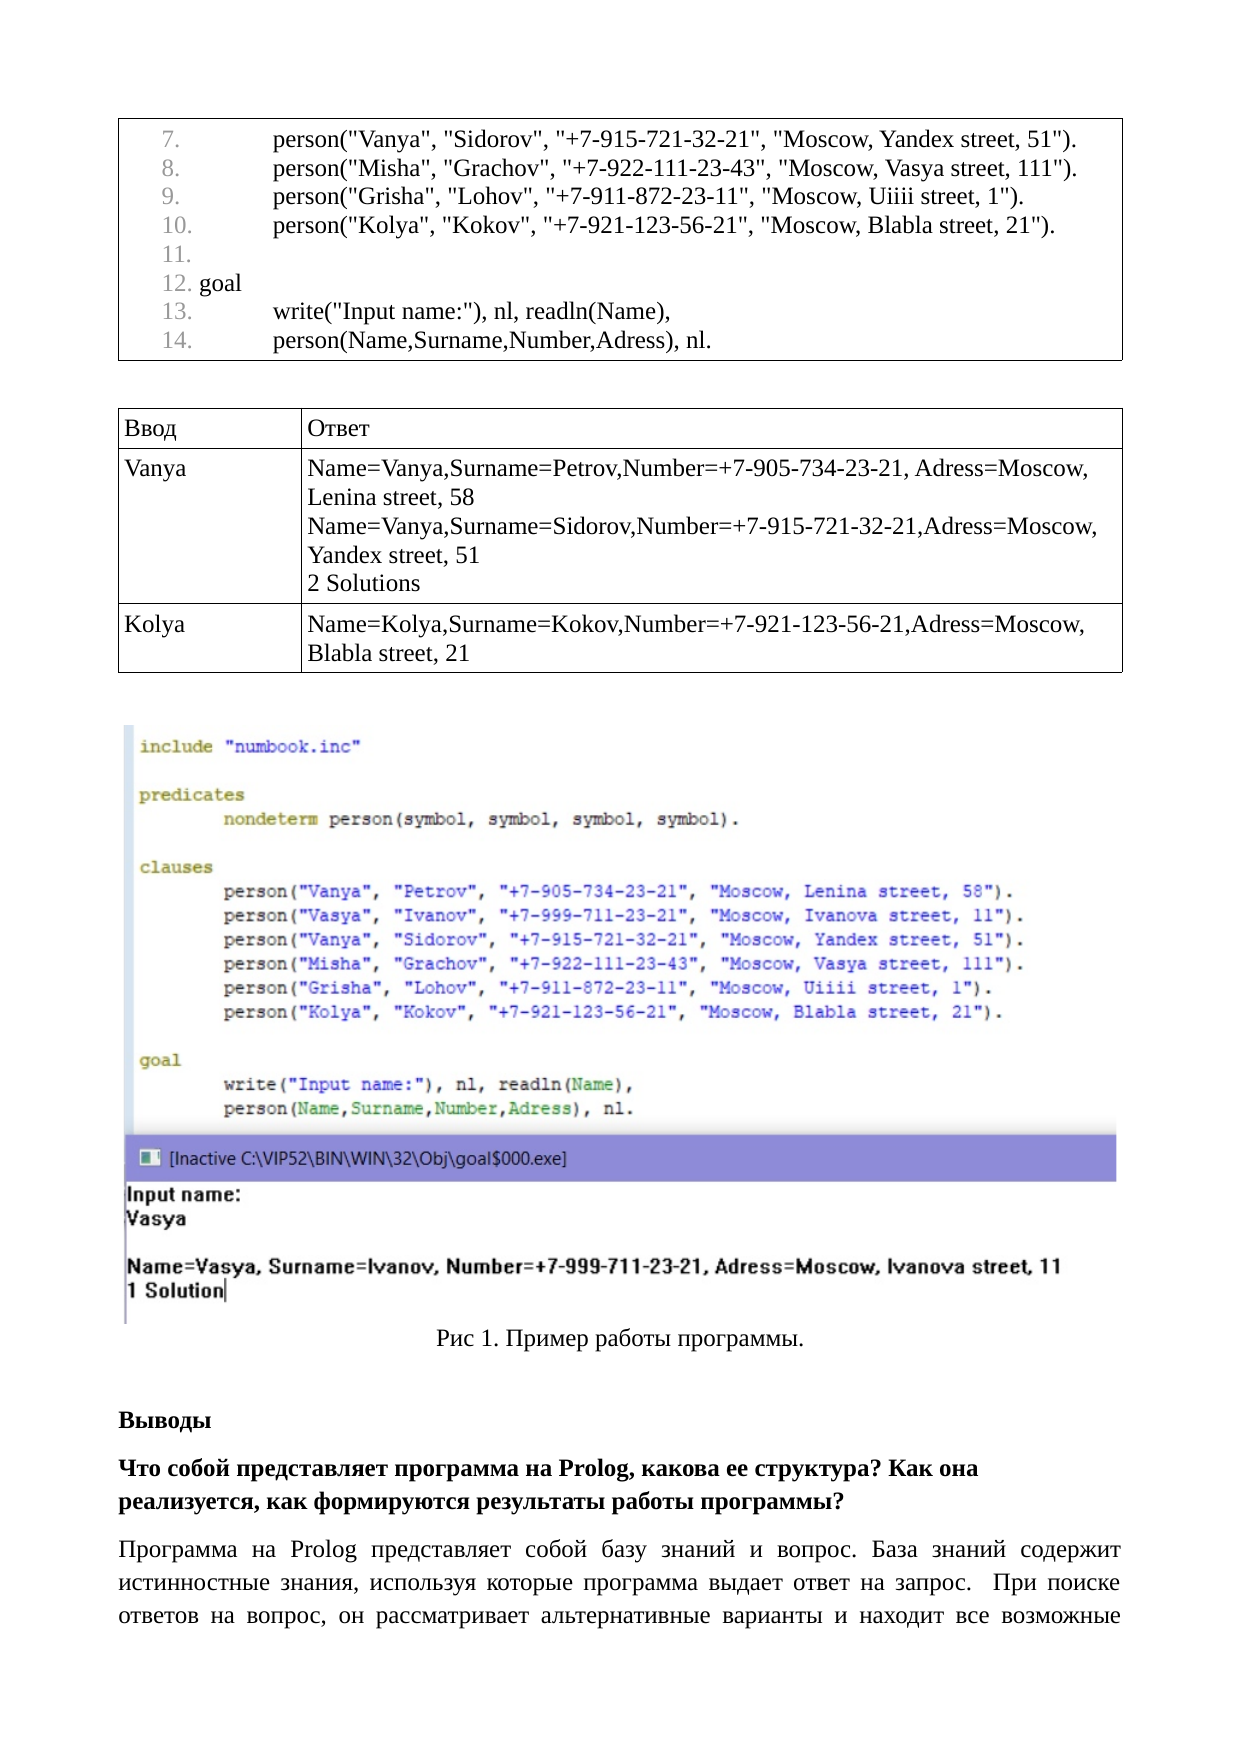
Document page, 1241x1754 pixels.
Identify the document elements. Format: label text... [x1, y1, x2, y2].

table_header Ввод [119, 409, 301, 448]
table_header Рис 1. Пример работы программы. [118, 720, 1122, 1358]
table_cell Vanya [119, 449, 301, 603]
text Программа на Prolog представляет собой базу знаний и вопрос. База знаний содержит истинностные знания, используя которые программа выдает ответ на запрос. При поиске ответов на вопрос, он рассматривает альтернативные варианты и находит все возможные [118, 1534, 1122, 1628]
picture [123, 725, 1117, 1324]
table_cell Name=Vanya,Surname=Petrov,Number=+7-905-734-23-21, Adress=Moscow, Lenina street, 58 Name=Vanya,Surname=Sidorov,Number=+7-915-721-32-21,Adress=Moscow, Yandex street, 51 2 Solutions [302, 449, 1122, 603]
table_cell Kolya [119, 604, 301, 672]
text Выводы [118, 1405, 1122, 1434]
text Что собой представляет программа на Prolog, какова ее структура? Как она реализуется, как формируются результаты работы программы? [118, 1453, 1122, 1515]
table_header Ответ [302, 409, 1122, 448]
table_header Листинг 2. Программа «Телефонный справочник» predicates nondeterm person(symbol, symbol, symbol, symbol). clauses person("Vanya", "Petrov", "+7-905-734-23-21", "Moscow, Lenina street, 58"). person("Vasya", "Ivanov", "+7-999-711-23-21", "Moscow, Ivanova street, 11"). person("Vanya", "Sidorov", "+7-915-721-32-21", "Moscow, Yandex street, 51"). person("Misha", "Grachov", "+7-922-111-23-43", "Moscow, Vasya street, 111"). person("Grisha", "Lohov", "+7-911-872-23-11", "Moscow, Uiiii street, 1"). person("Kolya", "Kokov", "+7-921-123-56-21", "Moscow, Blabla street, 21"). goal write("Input name:"), nl, readln(Name), person(Name,Surname,Number,Adress), nl. [119, 119, 1122, 360]
table_cell Name=Kolya,Surname=Kokov,Number=+7-921-123-56-21,Adress=Moscow, Blabla street, 21 [302, 604, 1122, 672]
